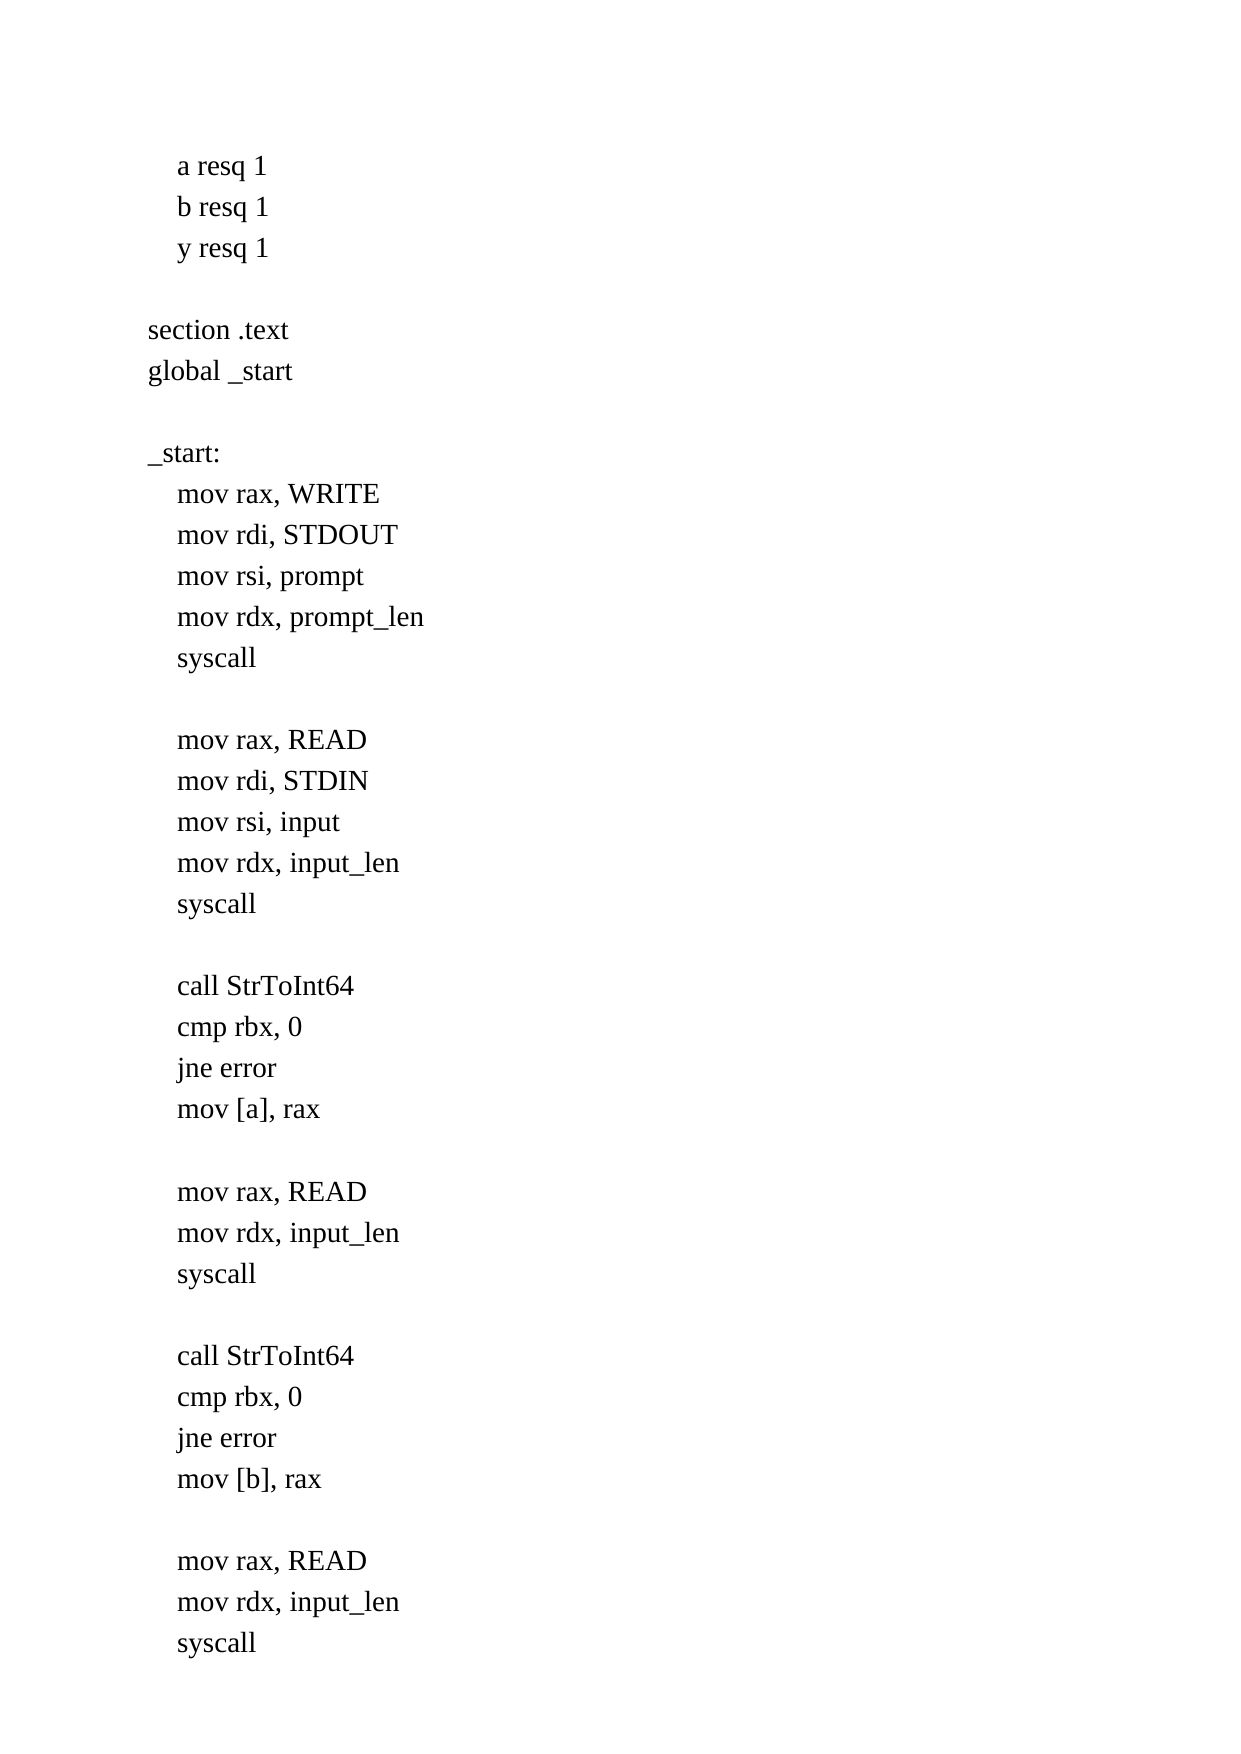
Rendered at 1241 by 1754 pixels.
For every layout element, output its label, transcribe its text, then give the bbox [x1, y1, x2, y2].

text mov rsi, prompt [148, 558, 1181, 592]
text mov rdi, STDIN [148, 763, 1181, 797]
text global _start [148, 353, 1181, 386]
text cmp rbx, 0 [148, 1009, 1181, 1043]
text a resq 1 [148, 148, 1181, 181]
text mov rdx, prompt_len [148, 599, 1181, 633]
text syscall [148, 886, 1181, 920]
text jne error [148, 1420, 1181, 1453]
text b resq 1 [148, 189, 1181, 222]
text mov rdx, input_len [148, 1215, 1181, 1248]
text mov rsi, input [148, 804, 1181, 838]
text mov [b], rax [148, 1461, 1181, 1494]
text mov rdx, input_len [148, 845, 1181, 879]
text mov rdx, input_len [148, 1584, 1181, 1618]
text cmp rbx, 0 [148, 1379, 1181, 1412]
text mov rax, READ [148, 1174, 1181, 1207]
text syscall [148, 1256, 1181, 1289]
text call StrToInt64 [148, 968, 1181, 1002]
text _start: [148, 435, 1181, 468]
text jne error [148, 1051, 1181, 1084]
text y resq 1 [148, 230, 1181, 263]
text mov rax, READ [148, 722, 1181, 756]
text mov rax, WRITE [148, 476, 1181, 509]
text section .text [148, 312, 1181, 345]
text mov [a], rax [148, 1092, 1181, 1125]
text syscall [148, 1625, 1181, 1659]
text mov rdi, STDOUT [148, 517, 1181, 551]
text syscall [148, 640, 1181, 674]
text call StrToInt64 [148, 1338, 1181, 1371]
text mov rax, READ [148, 1543, 1181, 1577]
